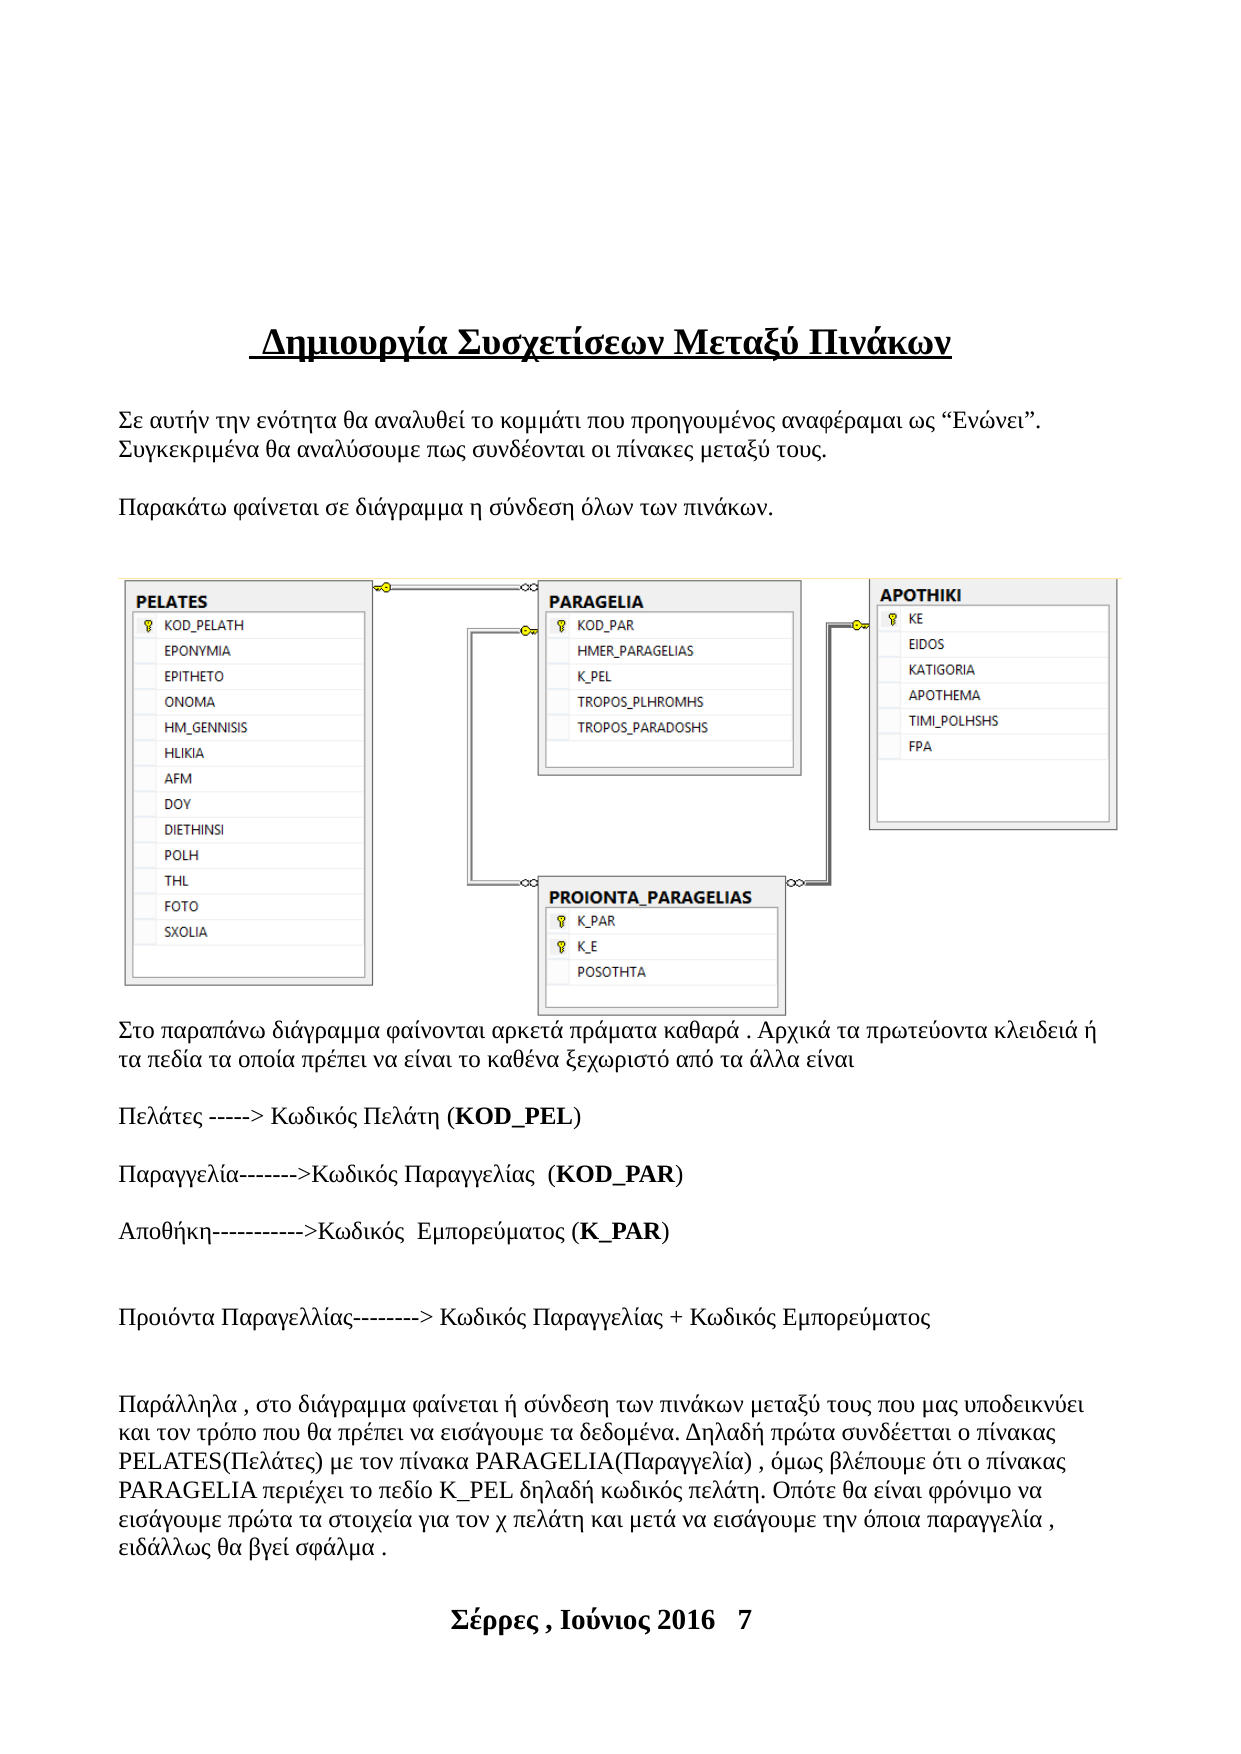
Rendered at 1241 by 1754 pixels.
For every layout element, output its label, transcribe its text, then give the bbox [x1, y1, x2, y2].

text Παράλληλα , στο διάγραμμα φαίνεται ή σύνδεση των πινάκων μεταξύ τους που μας υποδεικνύει και τον τρόπο που θα πρέπει να εισάγουμε τα δεδομένα. Δηλαδή πρώτα συνδέετται ο πίνακας PELATES(Πελάτες) με τον πίνακα PARAGELIA(Παραγγελία) , όμως βλέπουμε ότι ο πίνακας PARAGELIA περιέχει το πεδίο K_PEL δηλαδή κωδικός πελάτη. Οπότε θα είναι φρόνιμο να εισάγουμε πρώτα τα στοιχεία για τον χ πελάτη και μετά να εισάγουμε την όποια παραγγελία , ειδάλλως θα βγεί σφάλμα . [118, 1389, 1122, 1561]
text Δημιουργία Συσχετίσεων Μεταξύ Πινάκων [118, 319, 1122, 362]
text Προιόντα Παραγελλίας--------> Κωδικός Παραγγελίας + Κωδικός Εμπορεύματος [118, 1302, 1122, 1331]
text Παραγγελία------->Κωδικός Παραγγελίας (KOD_PAR) [118, 1159, 1122, 1187]
text Παρακάτω φαίνεται σε διάγραμμα η σύνδεση όλων των πινάκων. [118, 492, 1122, 521]
text Σε αυτήν την ενότητα θα αναλυθεί το κομμάτι που προηγουμένος αναφέραμαι ως “Ενώνει”. [118, 406, 1122, 434]
text Πελάτες -----> Κωδικός Πελάτη (KOD_PEL) [118, 1101, 1122, 1130]
text Συγκεκριμένα θα αναλύσουμε πως συνδέονται οι πίνακες μεταξύ τους. [118, 434, 1122, 463]
text Αποθήκη----------->Κωδικός Εμπορεύματος (K_PAR) [118, 1216, 1122, 1245]
text Στο παραπάνω διάγραμμα φαίνονται αρκετά πράματα καθαρά . Αρχικά τα πρωτεύοντα κλειδειά ή τα πεδία τα οποία πρέπει να είναι το καθένα ξεχωριστό από τα άλλα είναι [118, 1016, 1122, 1072]
